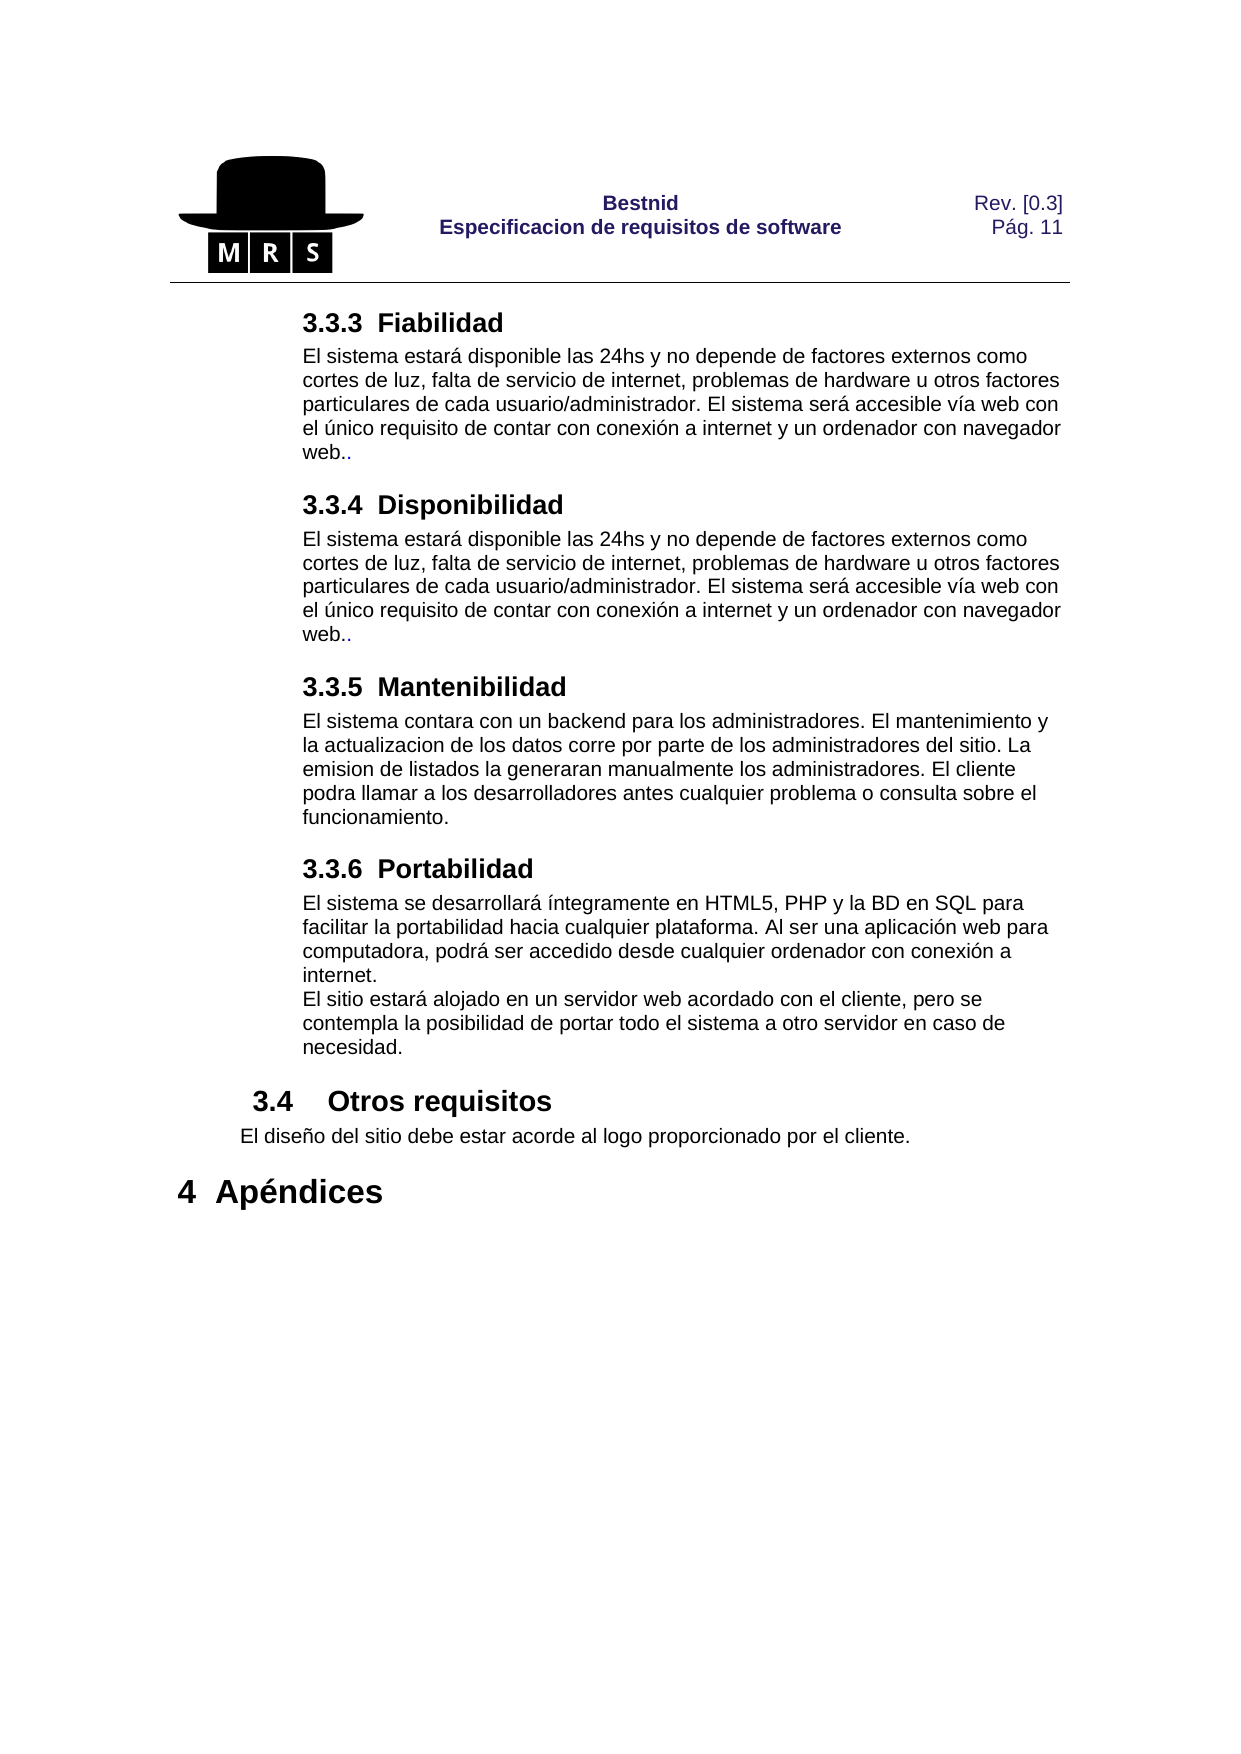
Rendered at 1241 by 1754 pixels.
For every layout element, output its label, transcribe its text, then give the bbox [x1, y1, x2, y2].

subtitle Otros requisitos [252, 1084, 1063, 1117]
text El sistema estará disponible las 24hs y no depende de factores externos como cortes de luz, falta de servicio de internet, problemas de hardware u otros factores particulares de cada usuario/administrador. El sistema será accesible vía web con el único requisito de contar con conexión a internet y un ordenador con navegador web.. [302, 344, 1063, 464]
subtitle Mantenibilidad [302, 671, 1063, 702]
picture [178, 156, 364, 273]
subtitle Portabilidad [302, 853, 1063, 885]
subtitle Disponibilidad [302, 489, 1063, 520]
subtitle Fiabilidad [302, 307, 1063, 338]
text El sistema estará disponible las 24hs y no depende de factores externos como cortes de luz, falta de servicio de internet, problemas de hardware u otros factores particulares de cada usuario/administrador. El sistema será accesible vía web con el único requisito de contar con conexión a internet y un ordenador con navegador web.. [302, 526, 1063, 646]
subtitle Apéndices [177, 1172, 1063, 1211]
text El diseño del sitio debe estar acorde al logo proporcionado por el cliente. [240, 1123, 1063, 1147]
text El sistema se desarrollará íntegramente en HTML5, PHP y la BD en SQL para facilitar la portabilidad hacia cualquier plataforma. Al ser una aplicación web para computadora, podrá ser accedido desde cualquier ordenador con conexión a internet. [302, 891, 1063, 987]
text El sistema contara con un backend para los administradores. El mantenimiento y la actualizacion de los datos corre por parte de los administradores del sitio. La emision de listados la generaran manualmente los administradores. El cliente podra llamar a los desarrolladores antes cualquier problema o consulta sobre el funcionamiento. [302, 709, 1063, 828]
text El sitio estará alojado en un servidor web acordado con el cliente, pero se contempla la posibilidad de portar todo el sistema a otro servidor en caso de necesidad. [302, 987, 1063, 1059]
